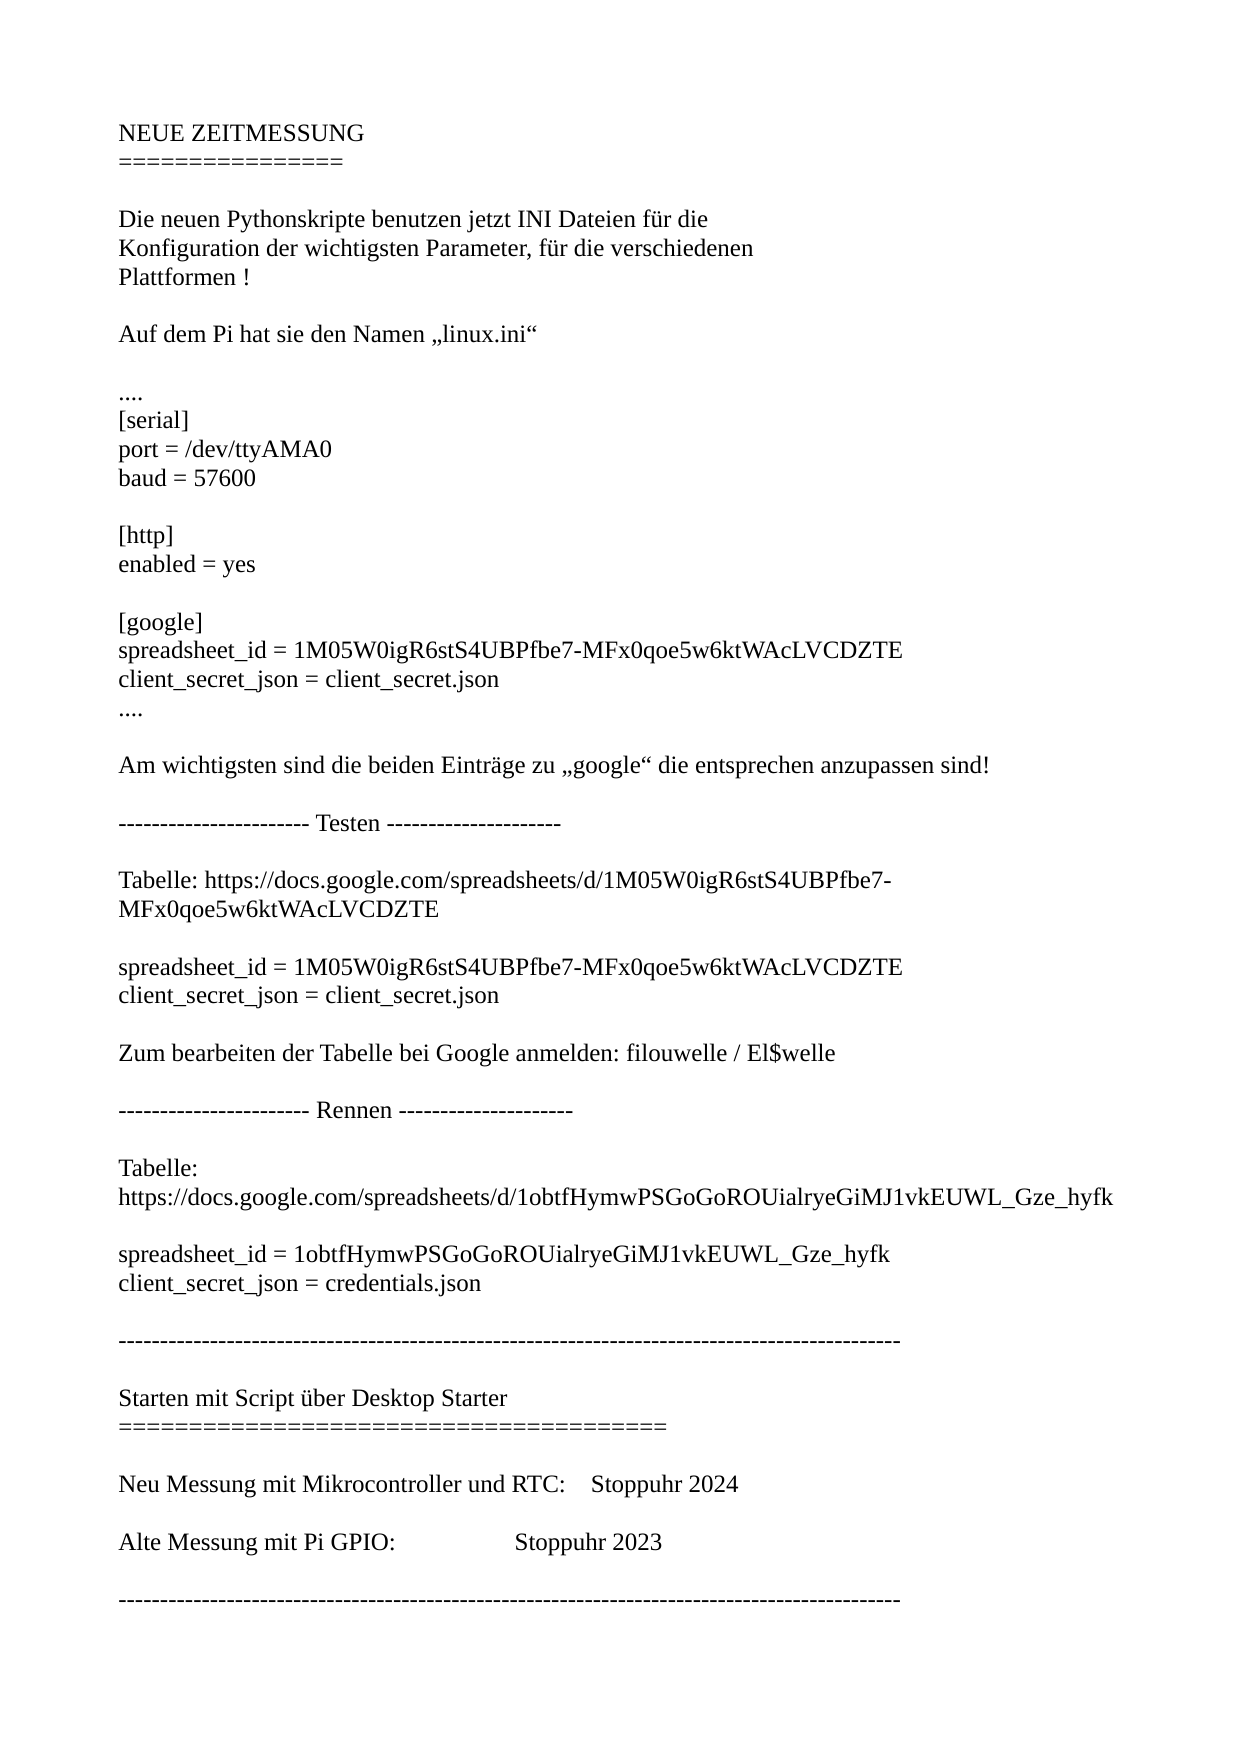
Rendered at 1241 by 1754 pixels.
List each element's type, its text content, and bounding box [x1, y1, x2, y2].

text ---------------------------------------------------------------------------------------------- [118, 1584, 1122, 1613]
text port = /dev/ttyAMA0 [118, 434, 1122, 463]
text Zum bearbeiten der Tabelle bei Google anmelden: filouwelle / El$welle [118, 1038, 1122, 1067]
text ================ [118, 147, 1122, 176]
text Auf dem Pi hat sie den Namen „linux.ini“ [118, 319, 1122, 348]
text Konfiguration der wichtigsten Parameter, für die verschiedenen [118, 233, 1122, 262]
text ======================================= [118, 1412, 1122, 1441]
text [google] [118, 607, 1122, 636]
text baud = 57600 [118, 463, 1122, 492]
text Am wichtigsten sind die beiden Einträge zu „google“ die entsprechen anzupassen sind! [118, 751, 1122, 779]
text spreadsheet_id = 1obtfHymwPSGoGoROUialryeGiMJ1vkEUWL_Gze_hyfk [118, 1239, 1122, 1268]
text .... [118, 377, 1122, 406]
text .... [118, 693, 1122, 722]
text client_secret_json = credentials.json [118, 1268, 1122, 1297]
text client_secret_json = client_secret.json [118, 981, 1122, 1009]
text Tabelle: https://docs.google.com/spreadsheets/d/1M05W0igR6stS4UBPfbe7-MFx0qoe5w6ktWAcLVCDZTE [118, 866, 1122, 923]
text [serial] [118, 406, 1122, 434]
text Neu Messung mit Mikrocontroller und RTC: Stoppuhr 2024 [118, 1469, 1122, 1498]
text spreadsheet_id = 1M05W0igR6stS4UBPfbe7-MFx0qoe5w6ktWAcLVCDZTE [118, 952, 1122, 981]
text Plattformen ! [118, 262, 1122, 291]
text Starten mit Script über Desktop Starter [118, 1383, 1122, 1412]
text client_secret_json = client_secret.json [118, 664, 1122, 693]
text Tabelle: https://docs.google.com/spreadsheets/d/1obtfHymwPSGoGoROUialryeGiMJ1vkEUWL_Gze_hyfk [118, 1153, 1122, 1211]
text enabled = yes [118, 549, 1122, 578]
text ---------------------------------------------------------------------------------------------- [118, 1326, 1122, 1354]
text Alte Messung mit Pi GPIO: Stoppuhr 2023 [118, 1527, 1122, 1556]
text spreadsheet_id = 1M05W0igR6stS4UBPfbe7-MFx0qoe5w6ktWAcLVCDZTE [118, 636, 1122, 664]
text ----------------------- Rennen --------------------- [118, 1096, 1122, 1124]
text NEUE ZEITMESSUNG [118, 118, 1122, 147]
text [http] [118, 521, 1122, 549]
text Die neuen Pythonskripte benutzen jetzt INI Dateien für die [118, 204, 1122, 233]
text ----------------------- Testen --------------------- [118, 808, 1122, 837]
